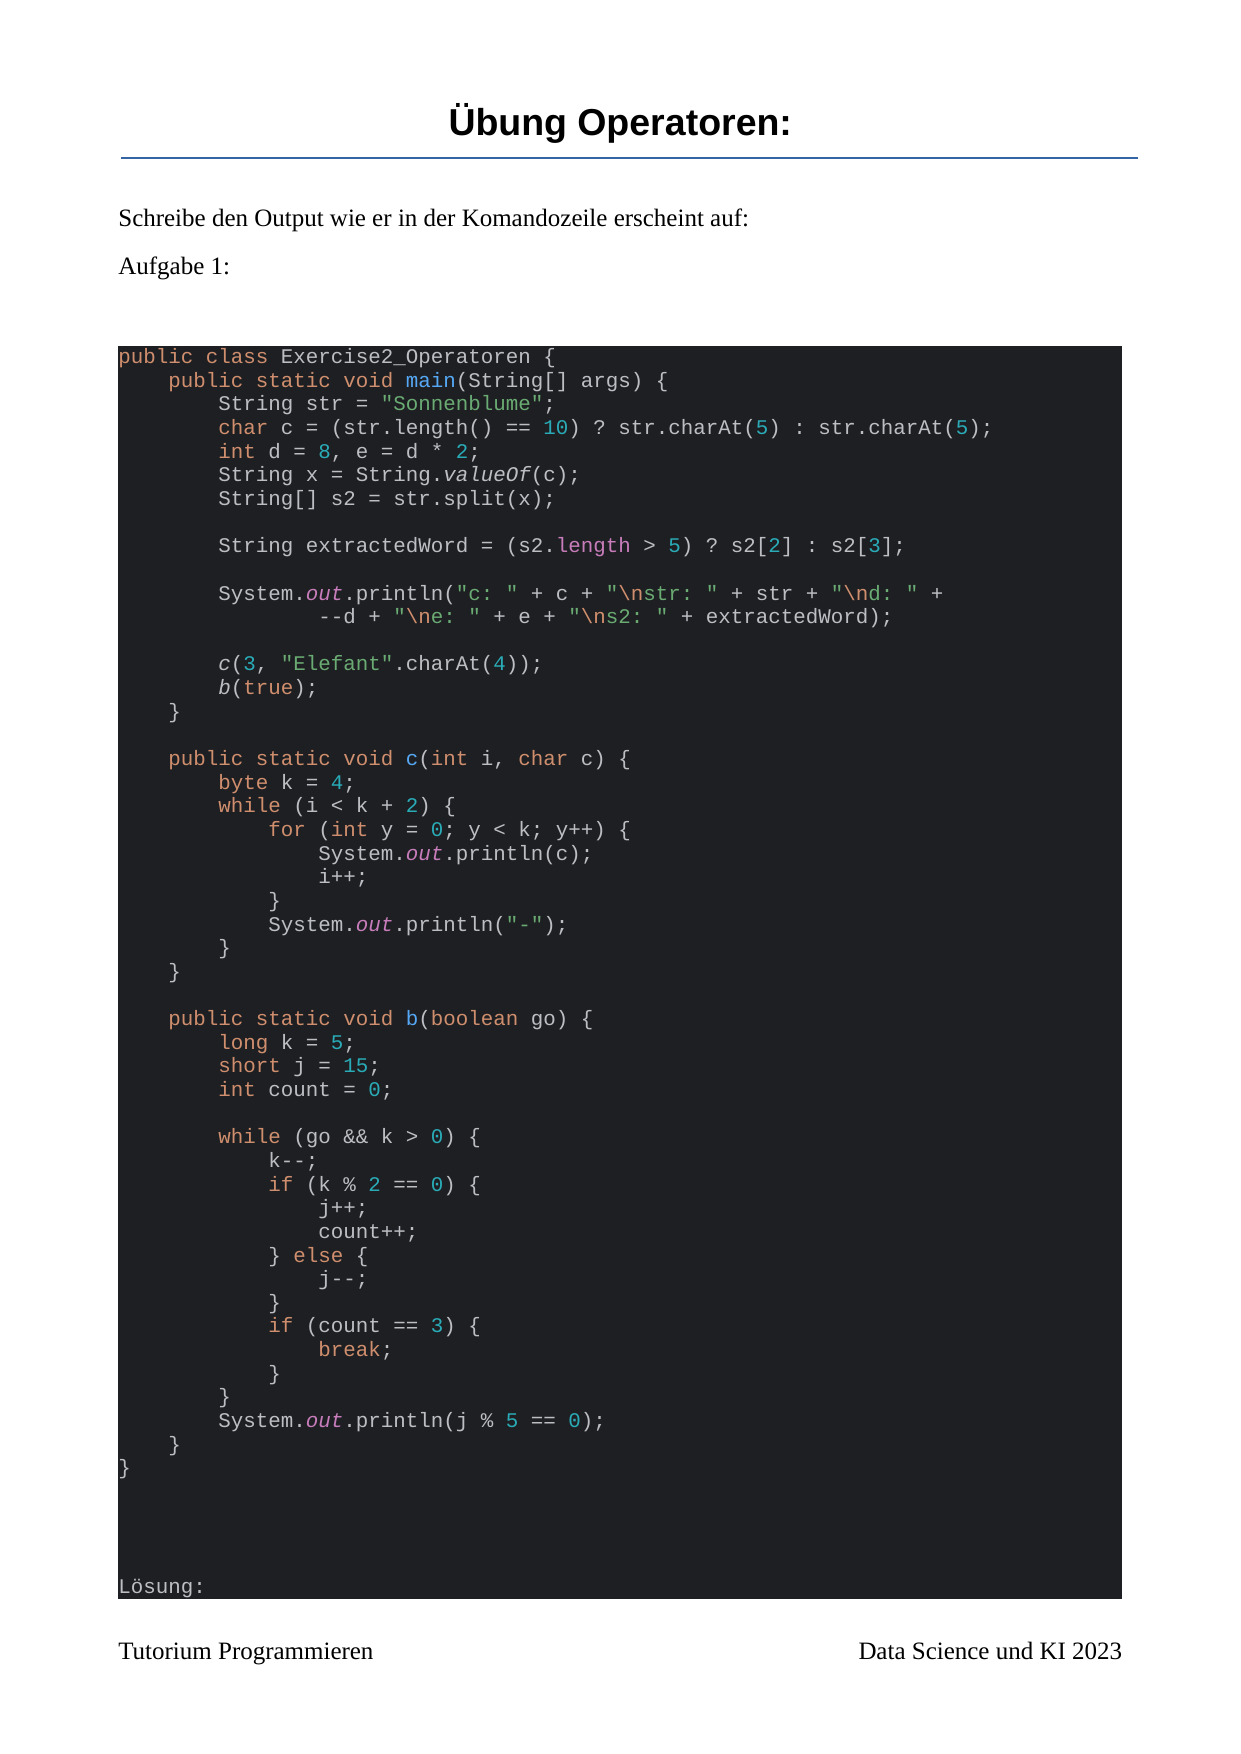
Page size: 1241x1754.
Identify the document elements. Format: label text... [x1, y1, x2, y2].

text Lösung: [118, 1576, 1122, 1599]
text Schreibe den Output wie er in der Komandozeile erscheint auf: [118, 203, 1122, 232]
text Aufgabe 1: [118, 251, 1122, 279]
subtitle Übung Operatoren: [118, 100, 1122, 143]
text public class Exercise2_Operatoren { public static void main(String[] args) { String str = "Sonnenblume"; char c = (str.length() == 10) ? str.charAt(5) : str.charAt(5); int d = 8, e = d * 2; String x = String.valueOf(c); String[] s2 = str.split(x); String extractedWord = (s2.length > 5) ? s2[2] : s2[3]; System.out.println("c: " + c + "\nstr: " + str + "\nd: " + --d + "\ne: " + e + "\ns2: " + extractedWord); c(3, "Elefant".charAt(4)); b(true); } public static void c(int i, char c) { byte k = 4; while (i < k + 2) { for (int y = 0; y < k; y++) { System.out.println(c); i++; } System.out.println("-"); } } public static void b(boolean go) { long k = 5; short j = 15; int count = 0; while (go && k > 0) { k--; if (k % 2 == 0) { j++; count++; } else { j--; } if (count == 3) { break; } } System.out.println(j % 5 == 0); } } [118, 346, 1122, 1481]
